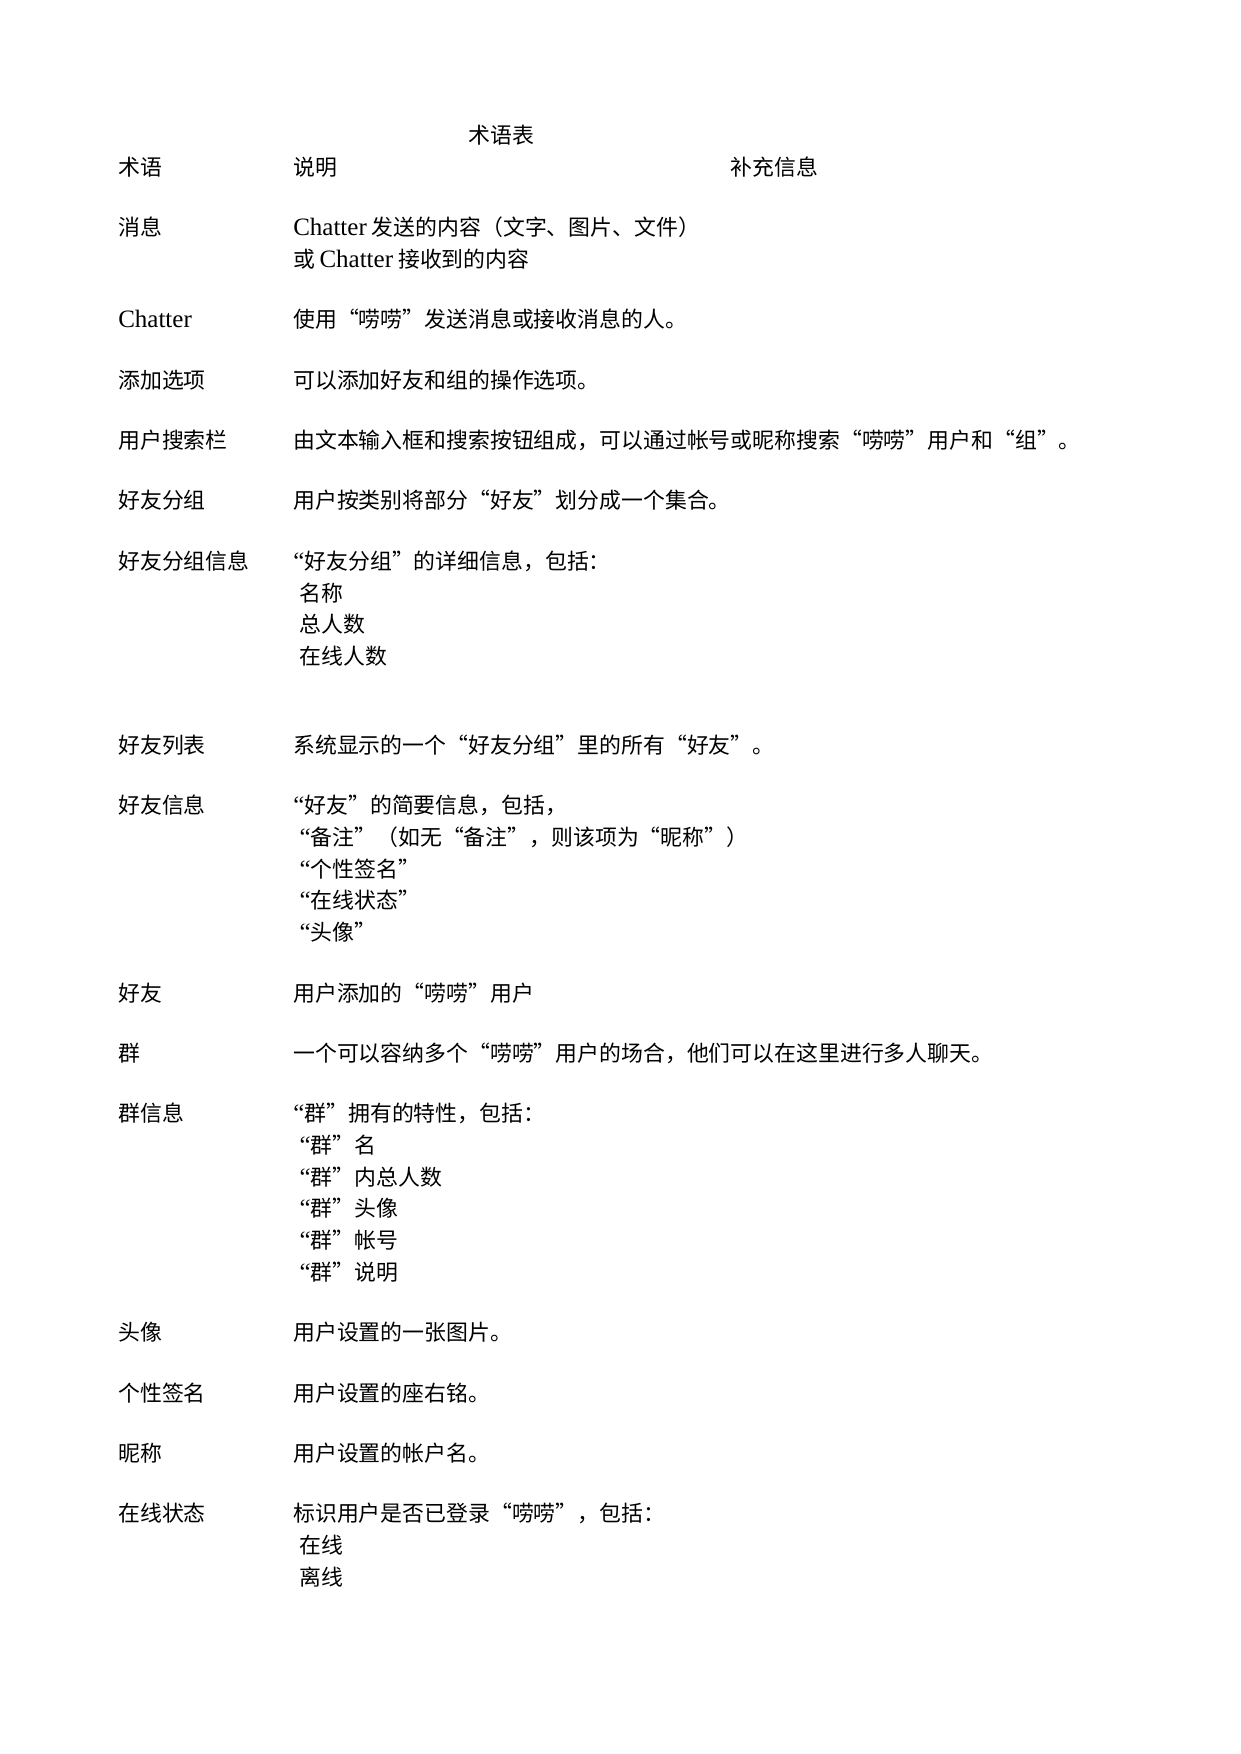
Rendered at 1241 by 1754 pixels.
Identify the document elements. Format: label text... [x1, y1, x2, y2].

text 添加选项 可以添加好友和组的操作选项。 [118, 363, 1122, 394]
text 在线 [118, 1528, 1122, 1560]
text 或Chatter接收到的内容 [118, 242, 1122, 273]
text Chatter 使用“唠唠”发送消息或接收消息的人。 [118, 302, 1122, 334]
text 好友分组信息 “好友分组”的详细信息，包括： [118, 544, 1122, 576]
text “在线状态” [118, 883, 1122, 915]
text “个性签名” [118, 852, 1122, 883]
text 好友列表 系统显示的一个“好友分组”里的所有“好友”。 [118, 728, 1122, 760]
text 离线 [118, 1560, 1122, 1591]
text 好友 用户添加的“唠唠”用户 [118, 976, 1122, 1007]
text “备注”（如无“备注”，则该项为“昵称”） [118, 820, 1122, 852]
text 头像 用户设置的一张图片。 [118, 1315, 1122, 1347]
text 术语表 [118, 118, 1122, 150]
text 术语 说明 补充信息 [118, 150, 1122, 181]
text 名称 [118, 576, 1122, 607]
text 在线人数 [118, 639, 1122, 671]
text 群 一个可以容纳多个“唠唠”用户的场合，他们可以在这里进行多人聊天。 [118, 1036, 1122, 1068]
text 群信息 “群”拥有的特性，包括： [118, 1096, 1122, 1128]
text “群”帐号 [118, 1223, 1122, 1255]
text “群”说明 [118, 1255, 1122, 1286]
text 昵称 用户设置的帐户名。 [118, 1436, 1122, 1468]
text 消息 Chatter发送的内容（文字、图片、文件） [118, 210, 1122, 242]
text “群”头像 [118, 1191, 1122, 1223]
text 总人数 [118, 607, 1122, 639]
text 在线状态 标识用户是否已登录“唠唠”，包括： [118, 1496, 1122, 1528]
text 用户搜索栏 由文本输入框和搜索按钮组成，可以通过帐号或昵称搜索“唠唠”用户和“组”。 [118, 423, 1122, 455]
text “群”名 [118, 1128, 1122, 1160]
text “头像” [118, 915, 1122, 947]
text 好友分组 用户按类别将部分“好友”划分成一个集合。 [118, 483, 1122, 515]
text “群”内总人数 [118, 1160, 1122, 1191]
text 好友信息 “好友”的简要信息，包括， [118, 788, 1122, 820]
text 个性签名 用户设置的座右铭。 [118, 1376, 1122, 1407]
